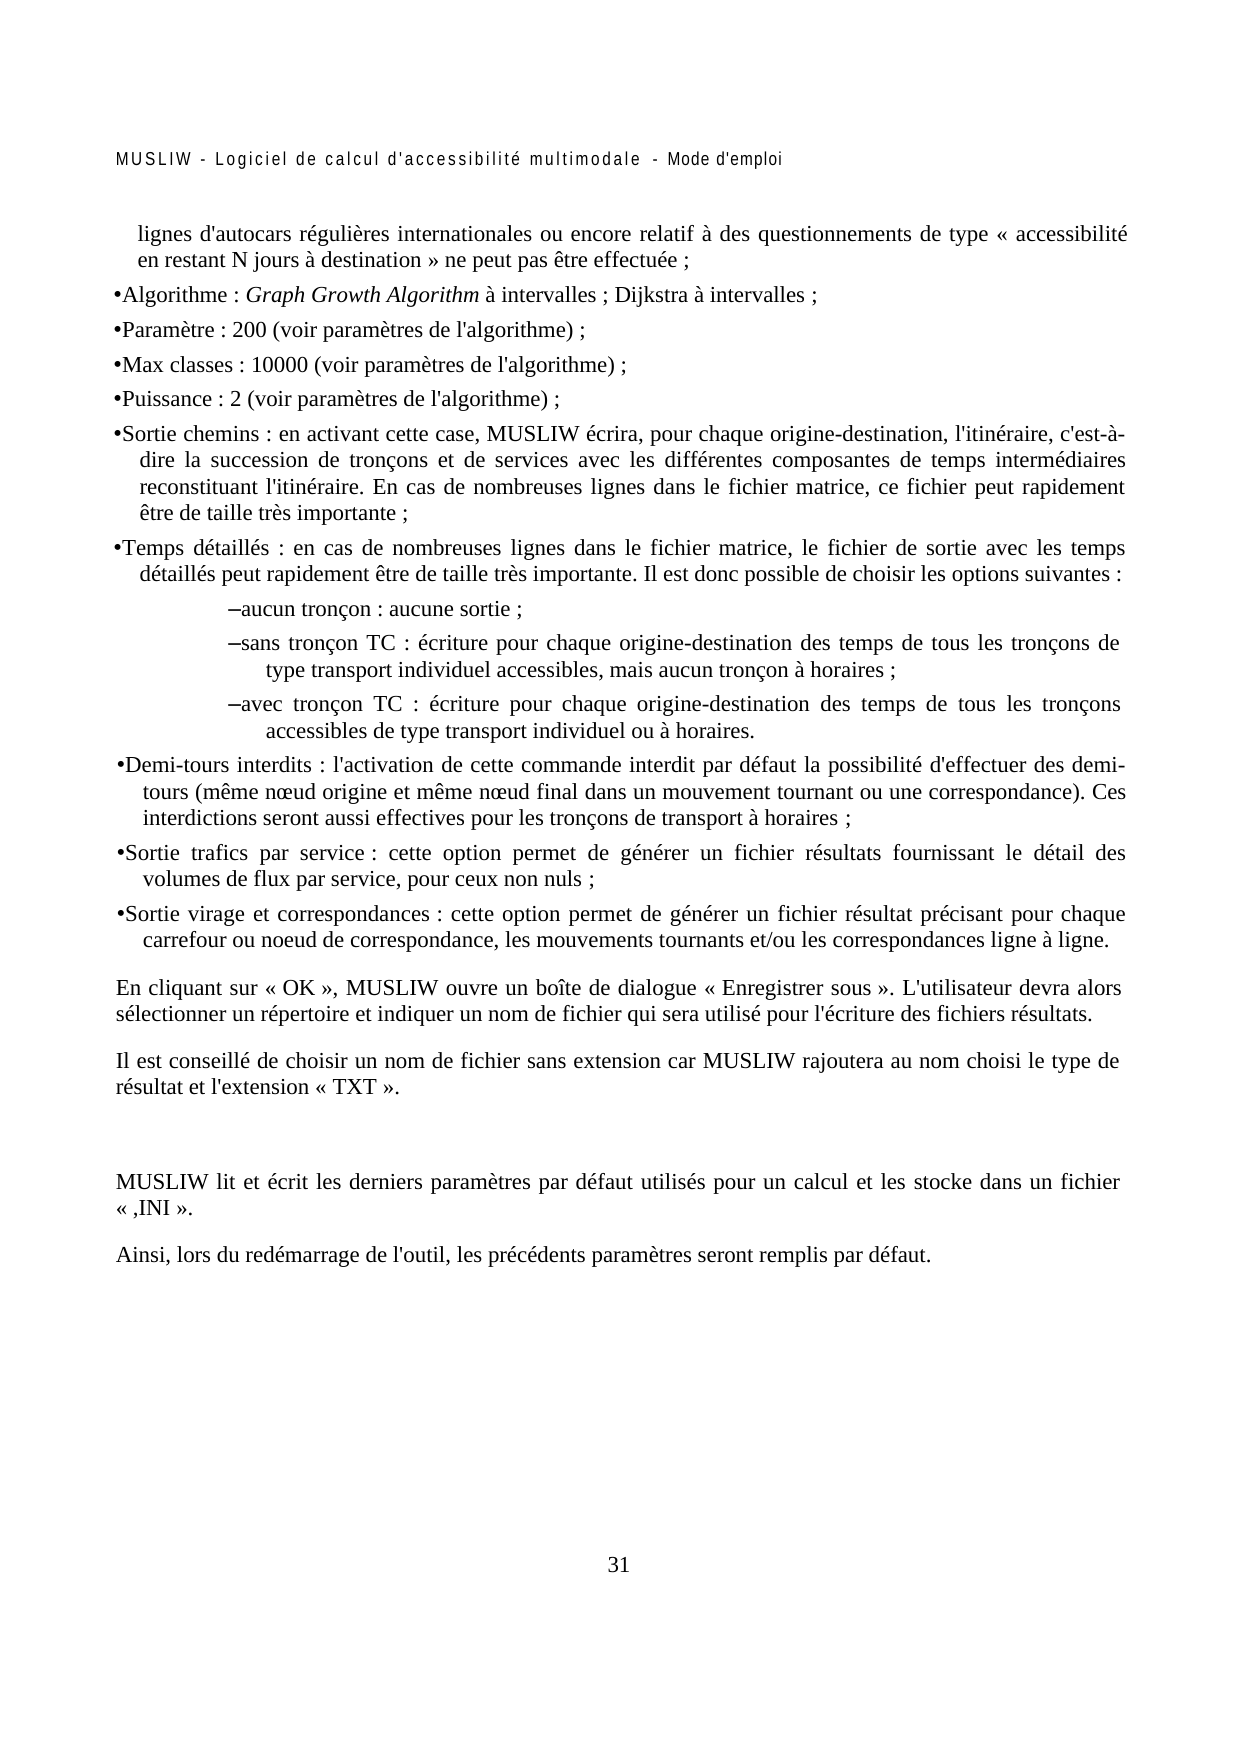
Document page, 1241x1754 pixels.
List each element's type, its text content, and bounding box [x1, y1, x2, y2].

list lignes d'autocars régulières internationales ou encore relatif à des questionnements de type « accessibilité en restant N jours à destination » ne peut pas être effectuée ; [105, 220, 1127, 273]
list Sortie trafics par service : cette option permet de générer un fichier résultats fournissant le détail des volumes de flux par service, pour ceux non nuls ; [117, 839, 1127, 892]
list Demi-tours interdits : l'activation de cette commande interdit par défaut la possibilité d'effectuer des demi-tours (même nœud origine et même nœud final dans un mouvement tournant ou une correspondance). Ces interdictions seront aussi effectives pour les tronçons de transport à horaires ; [117, 752, 1127, 831]
list aucun tronçon : aucune sortie ; [228, 595, 1122, 621]
text Il est conseillé de choisir un nom de fichier sans extension car MUSLIW rajoutera au nom choisi le type de résultat et l'extension « TXT ». [116, 1047, 1122, 1100]
list Sortie virage et correspondances : cette option permet de générer un fichier résultat précisant pour chaque carrefour ou noeud de correspondance, les mouvements tournants et/ou les correspondances ligne à ligne. [117, 900, 1127, 953]
text MUSLIW lit et écrit les derniers paramètres par défaut utilisés pour un calcul et les stocke dans un fichier « ,INI ». [116, 1168, 1122, 1221]
list sans tronçon TC : écriture pour chaque origine-destination des temps de tous les tronçons de type transport individuel accessibles, mais aucun tronçon à horaires ; [228, 629, 1122, 682]
list Sortie chemins : en activant cette case, MUSLIW écrira, pour chaque origine-destination, l'itinéraire, c'est-à-dire la succession de tronçons et de services avec les différentes composantes de temps intermédiaires reconstituant l'itinéraire. En cas de nombreuses lignes dans le fichier matrice, ce fichier peut rapidement être de taille très importante ; [114, 420, 1127, 525]
list Temps détaillés : en cas de nombreuses lignes dans le fichier matrice, le fichier de sortie avec les temps détaillés peut rapidement être de taille très importante. Il est donc possible de choisir les options suivantes : [114, 534, 1127, 586]
list Puissance : 2 (voir paramètres de l'algorithme) ; [114, 385, 1127, 412]
list Max classes : 10000 (voir paramètres de l'algorithme) ; [114, 351, 1127, 377]
text Ainsi, lors du redémarrage de l'outil, les précédents paramètres seront remplis par défaut. [116, 1241, 1122, 1268]
text En cliquant sur « OK », MUSLIW ouvre un boîte de dialogue « Enregistrer sous ». L'utilisateur devra alors sélectionner un répertoire et indiquer un nom de fichier qui sera utilisé pour l'écriture des fichiers résultats. [116, 973, 1122, 1026]
list Paramètre : 200 (voir paramètres de l'algorithme) ; [114, 316, 1127, 342]
list Algorithme : Graph Growth Algorithm à intervalles ; Dijkstra à intervalles ; [114, 281, 1127, 308]
list avec tronçon TC : écriture pour chaque origine-destination des temps de tous les tronçons accessibles de type transport individuel ou à horaires. [228, 691, 1122, 743]
